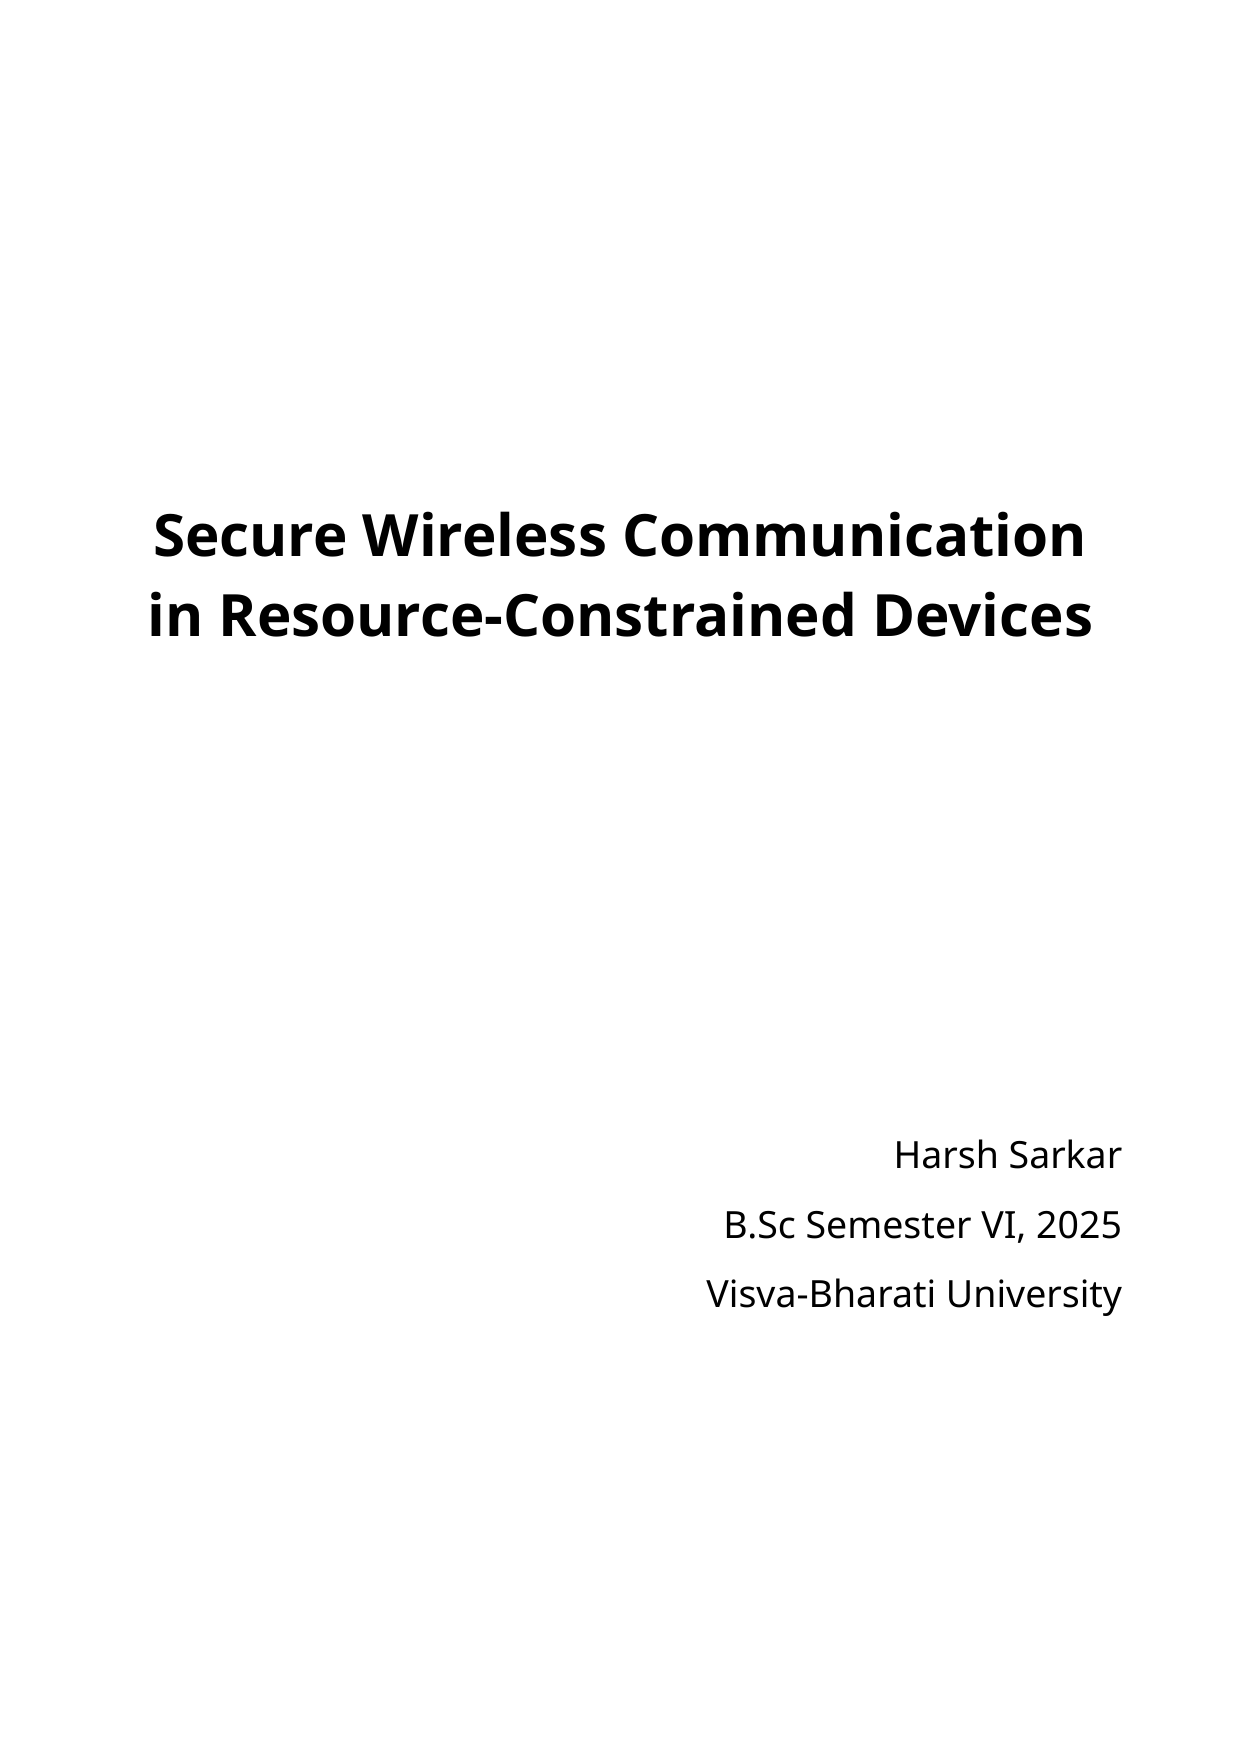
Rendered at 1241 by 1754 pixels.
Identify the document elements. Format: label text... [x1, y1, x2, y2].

subtitle B.Sc Semester VI, 2025 [118, 1198, 1122, 1249]
subtitle Harsh Sarkar [118, 1128, 1122, 1179]
subtitle Visva-Bharati University [118, 1268, 1122, 1319]
title Secure Wireless Communication in Resource-Constrained Devices [118, 494, 1122, 653]
